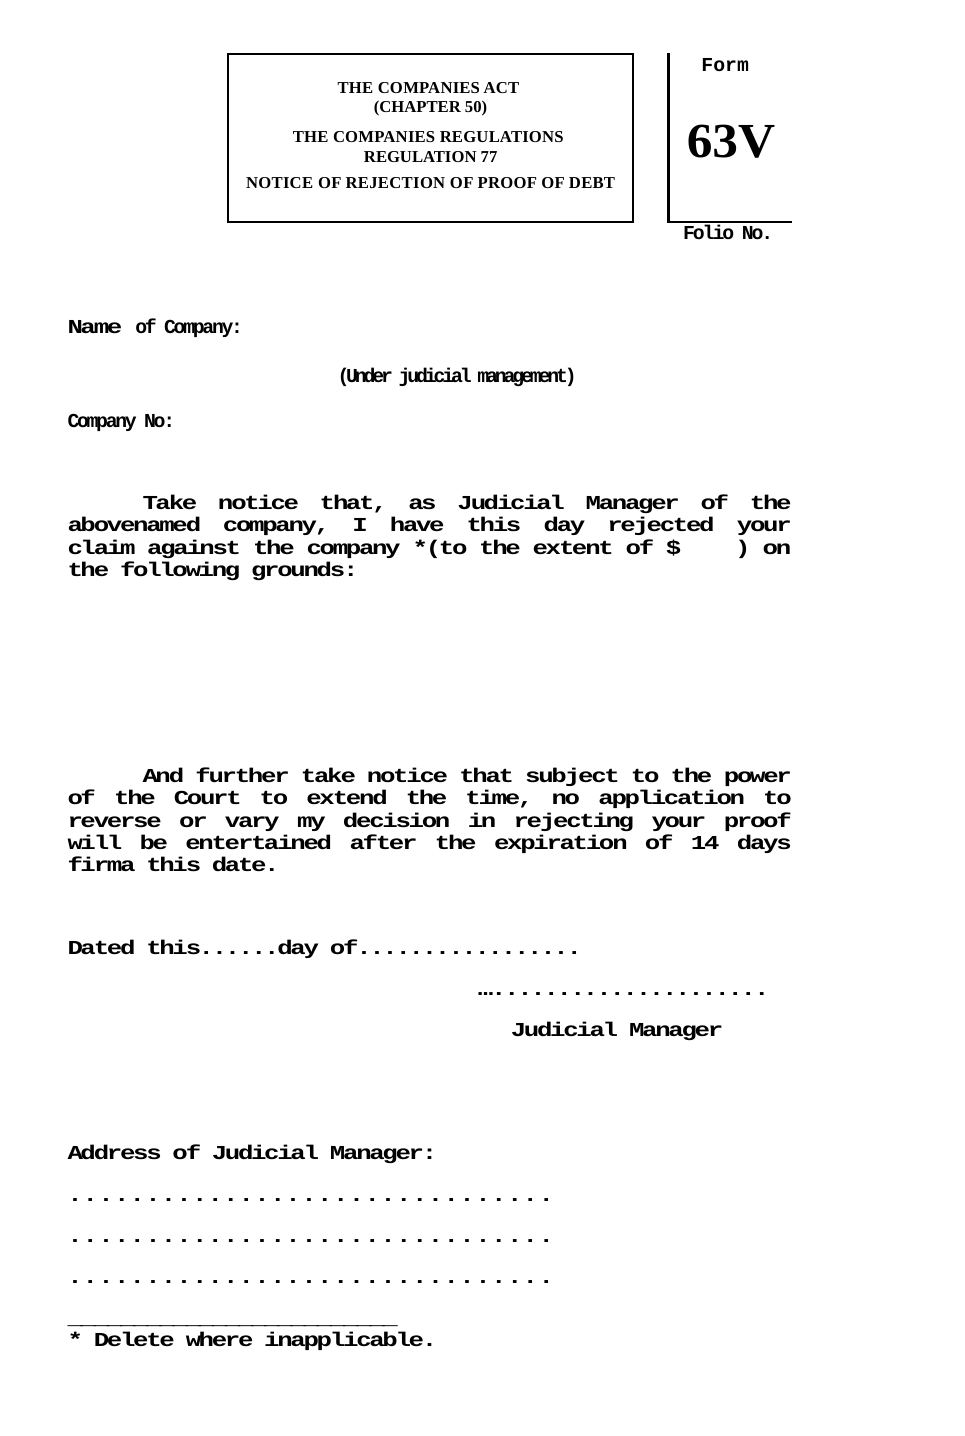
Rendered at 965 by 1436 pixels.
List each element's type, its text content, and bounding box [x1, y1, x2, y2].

text Company No: <o.uen> [67, 411, 792, 433]
table_header Form 63V [670, 53, 792, 221]
table_cell [633, 221, 669, 243]
text …..................... [67, 979, 792, 1001]
text Address of Judicial Manager: [67, 1143, 792, 1166]
table_header [634, 53, 667, 221]
text * Delete where inapplicable. [67, 1330, 792, 1353]
text Name of Company:<o.name> [67, 317, 792, 340]
text And further take notice that subject to the power of the Court to extend the time, no application to reverse or vary my decision in rejecting your proof will be entertained after the expiration of 14 days firma this date. [67, 766, 792, 878]
table_header THE COMPANIES ACT (CHAPTER 50) THE COMPANIES REGULATIONS REGULATION 77 NOTICE OF REJECTION OF PROOF OF DEBT [229, 55, 632, 221]
text Dated this......day of................. [67, 938, 792, 960]
text Take notice that, as Judicial Manager of the abovenamed company, I have this day rejected your claim against the company *(to the extent of $ ) on the following grounds: [67, 493, 792, 582]
text (Under judicial management) [337, 366, 792, 388]
text _________________________ [67, 1308, 792, 1330]
text Judicial Manager [67, 1020, 792, 1042]
table_cell Folio No. [669, 223, 792, 243]
table_cell [228, 223, 633, 243]
